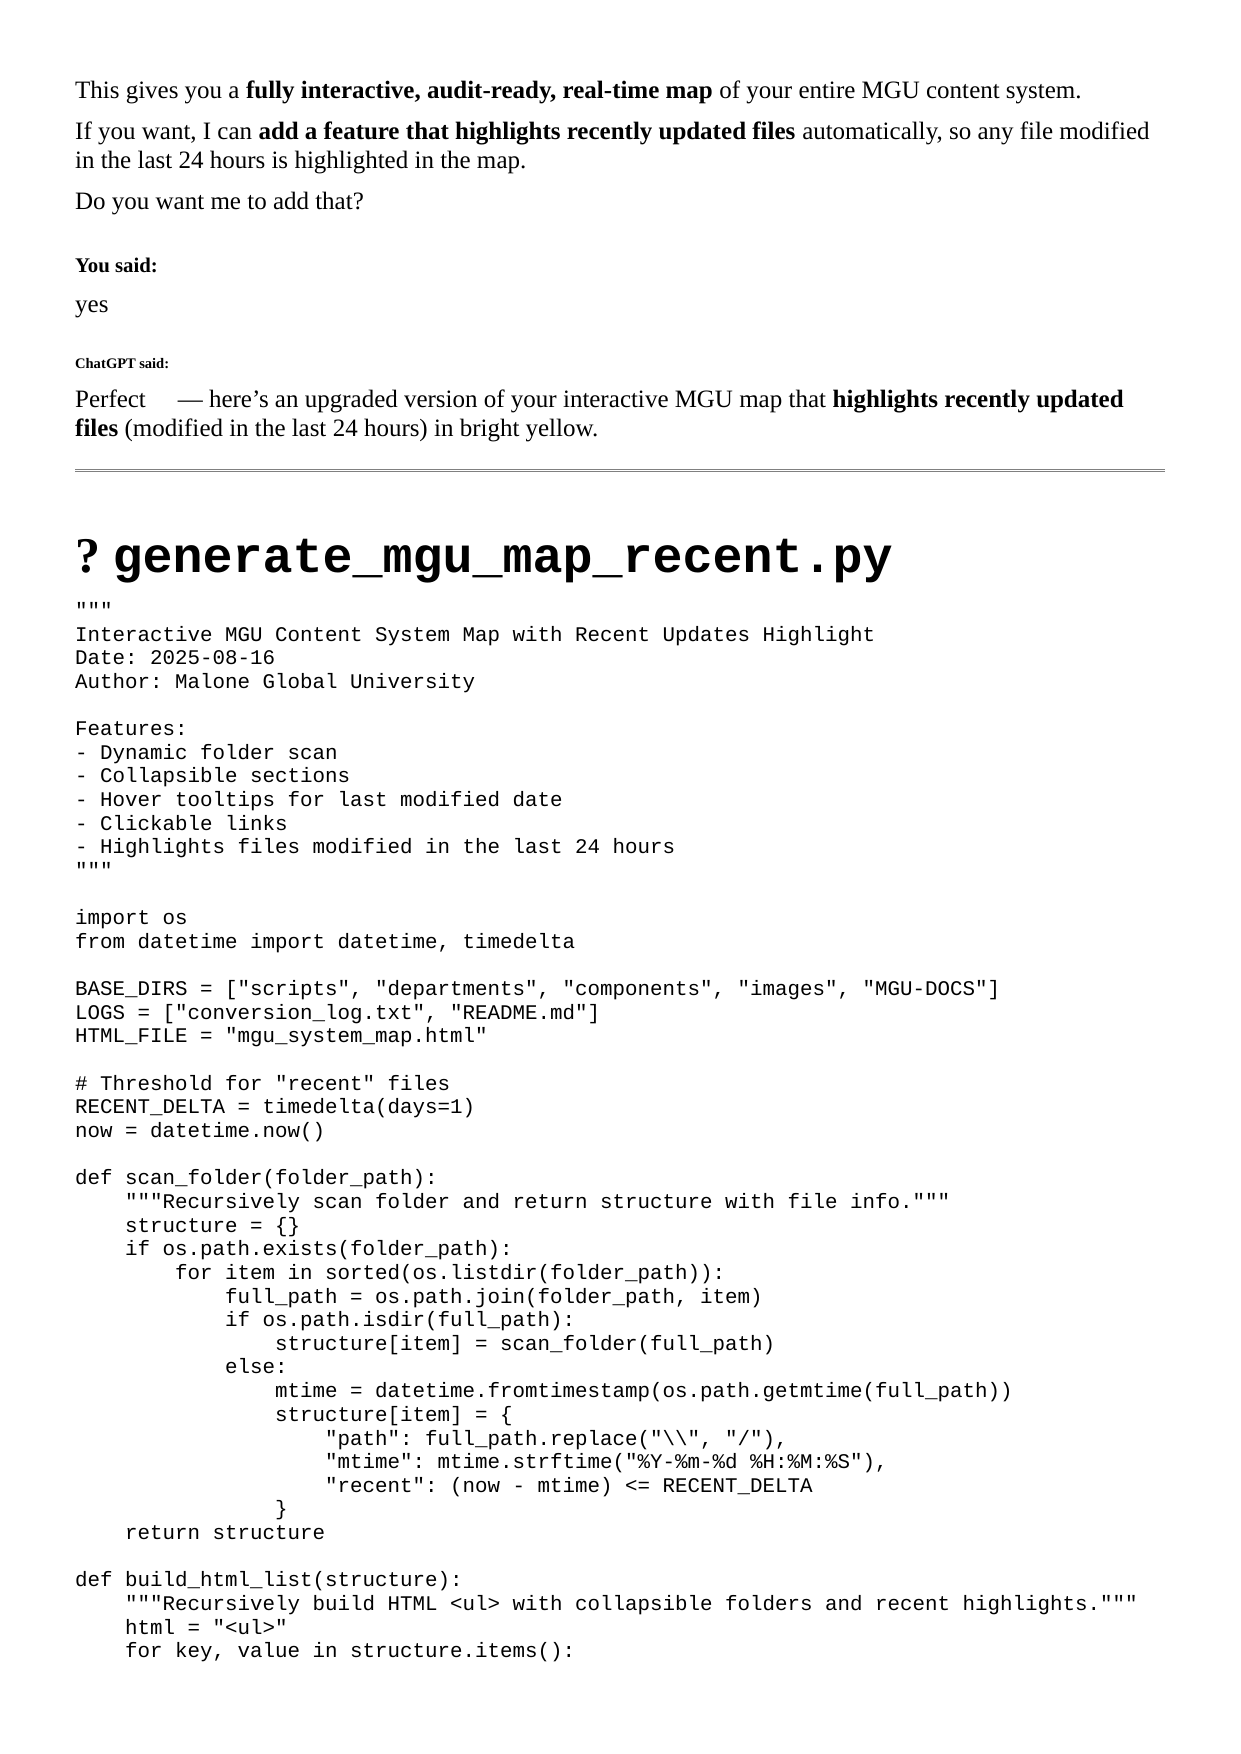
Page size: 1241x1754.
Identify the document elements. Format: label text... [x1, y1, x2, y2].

text - Dynamic folder scan [75, 742, 1165, 765]
text structure = {} [75, 1215, 1165, 1238]
text } [75, 1498, 1165, 1522]
text Do you want me to add that? [75, 186, 1165, 215]
text now = datetime.now() [75, 1120, 1165, 1144]
text import os [75, 907, 1165, 931]
text from datetime import datetime, timedelta [75, 931, 1165, 954]
text BASE_DIRS = ["scripts", "departments", "components", "images", "MGU-DOCS"] [75, 978, 1165, 1002]
text mtime = datetime.fromtimestamp(os.path.getmtime(full_path)) [75, 1380, 1165, 1404]
text return structure [75, 1522, 1165, 1546]
subtitle ChatGPT said: [75, 355, 1165, 372]
text - Clickable links [75, 813, 1165, 836]
subtitle ? generate_mgu_map_recent.py [75, 526, 1165, 587]
text # Threshold for "recent" files [75, 1073, 1165, 1096]
text LOGS = ["conversion_log.txt", "README.md"] [75, 1002, 1165, 1026]
text HTML_FILE = "mgu_system_map.html" [75, 1026, 1165, 1049]
text Features: [75, 718, 1165, 742]
text This gives you a fully interactive, audit-ready, real-time map of your entire MGU content system. [75, 75, 1165, 104]
text structure[item] = { [75, 1404, 1165, 1427]
text "mtime": mtime.strftime("%Y-%m-%d %H:%M:%S"), [75, 1451, 1165, 1475]
text - Highlights files modified in the last 24 hours [75, 836, 1165, 860]
text - Collapsible sections [75, 765, 1165, 789]
text structure[item] = scan_folder(full_path) [75, 1333, 1165, 1357]
text yes [75, 289, 1165, 318]
text Author: Malone Global University [75, 671, 1165, 694]
text - Hover tooltips for last modified date [75, 789, 1165, 813]
text """Recursively build HTML <ul> with collapsible folders and recent highlights.""" [75, 1593, 1165, 1617]
text If you want, I can add a feature that highlights recently updated files automatically, so any file modified in the last 24 hours is highlighted in the map. [75, 116, 1165, 174]
text full_path = os.path.join(folder_path, item) [75, 1286, 1165, 1309]
subtitle You said: [75, 252, 1165, 277]
text else: [75, 1357, 1165, 1380]
text """Recursively scan folder and return structure with file info.""" [75, 1191, 1165, 1215]
text def scan_folder(folder_path): [75, 1167, 1165, 1191]
text """ [75, 600, 1165, 623]
text def build_html_list(structure): [75, 1569, 1165, 1593]
text "recent": (now - mtime) <= RECENT_DELTA [75, 1475, 1165, 1498]
text html = "<ul>" [75, 1617, 1165, 1640]
text Interactive MGU Content System Map with Recent Updates Highlight [75, 623, 1165, 647]
text for item in sorted(os.listdir(folder_path)): [75, 1262, 1165, 1286]
text """ [75, 860, 1165, 884]
text RECENT_DELTA = timedelta(days=1) [75, 1096, 1165, 1120]
text if os.path.isdir(full_path): [75, 1309, 1165, 1333]
text if os.path.exists(folder_path): [75, 1238, 1165, 1262]
text Perfect ✅ — here’s an upgraded version of your interactive MGU map that highlights recently updated files (modified in the last 24 hours) in bright yellow. [75, 384, 1165, 442]
text Date: 2025-08-16 [75, 647, 1165, 671]
text "path": full_path.replace("\\", "/"), [75, 1427, 1165, 1451]
text for key, value in structure.items(): [75, 1640, 1165, 1664]
